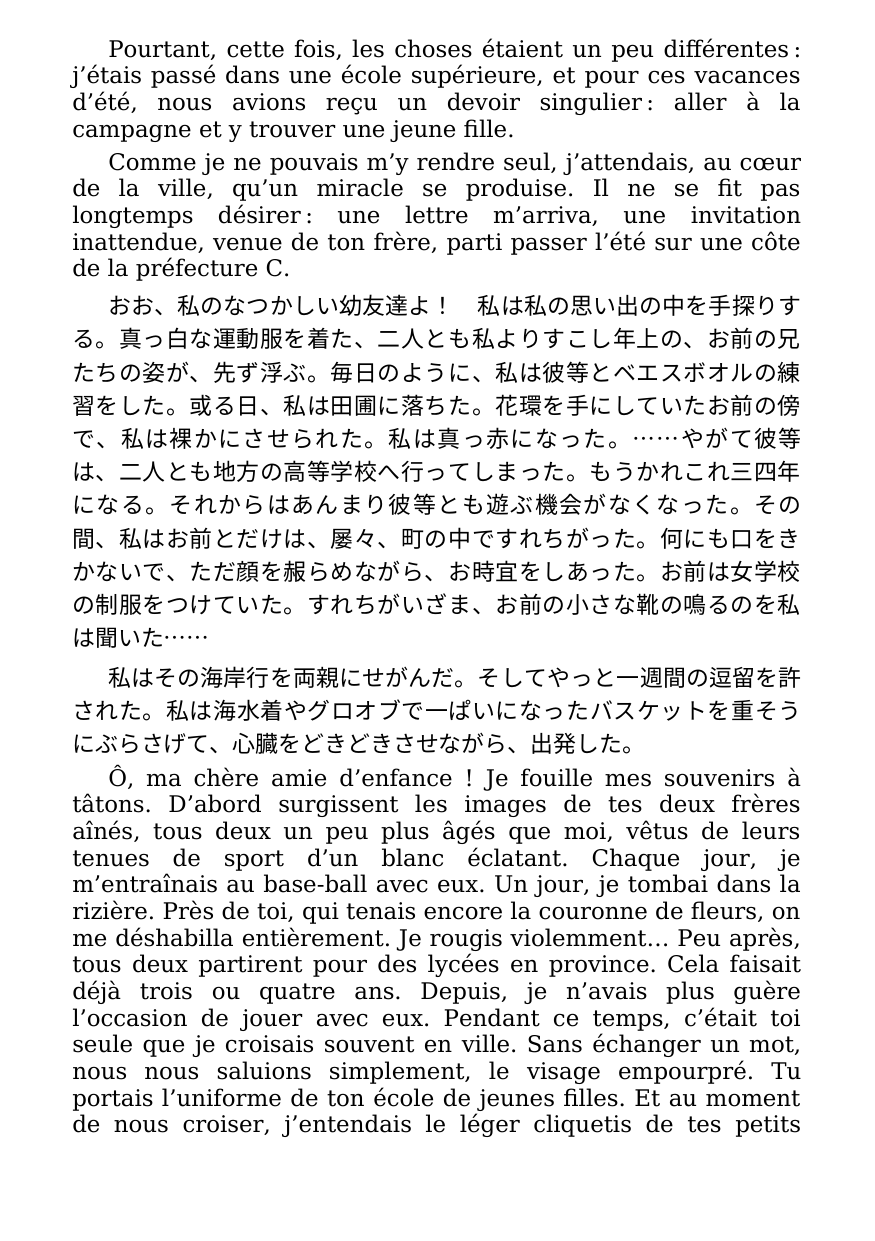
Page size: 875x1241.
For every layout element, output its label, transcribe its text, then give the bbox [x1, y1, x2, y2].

text おお、私のなつかしい幼友達よ！ 私は私の思い出の中を手探りする。真っ白な運動服を着た、二人とも私よりすこし年上の、お前の兄たちの姿が、先ず浮ぶ。毎日のように、私は彼等とベエスボオルの練習をした。或る日、私は田圃に落ちた。花環を手にしていたお前の傍で、私は裸かにさせられた。私は真っ赤になった。……やがて彼等は、二人とも地方の高等学校へ行ってしまった。もうかれこれ三四年になる。それからはあんまり彼等とも遊ぶ機会がなくなった。その間、私はお前とだけは、屡々、町の中ですれちがった。何にも口をきかないで、ただ顔を赧らめながら、お時宜をしあった。お前は女学校の制服をつけていた。すれちがいざま、お前の小さな靴の鳴るのを私は聞いた…… [72, 288, 802, 653]
text Comme je ne pouvais m’y rendre seul, j’attendais, au cœur de la ville, qu’un miracle se produise. Il ne se fit pas longtemps désirer : une lettre m’arriva, une invitation inattendue, venue de ton frère, parti passer l’été sur une côte de la préfecture C. [72, 149, 802, 282]
text Ô, ma chère amie d’enfance ! Je fouille mes souvenirs à tâtons. D’abord surgissent les images de tes deux frères aînés, tous deux un peu plus âgés que moi, vêtus de leurs tenues de sport d’un blanc éclatant. Chaque jour, je m’entraînais au base-ball avec eux. Un jour, je tombai dans la rizière. Près de toi, qui tenais encore la couronne de fleurs, on me déshabilla entièrement. Je rougis violemment… Peu après, tous deux partirent pour des lycées en province. Cela faisait déjà trois ou quatre ans. Depuis, je n’avais plus guère l’occasion de jouer avec eux. Pendant ce temps, c’était toi seule que je croisais souvent en ville. Sans échanger un mot, nous nous saluions simplement, le visage empourpré. Tu portais l’uniforme de ton école de jeunes filles. Et au moment de nous croiser, j’entendais le léger cliquetis de tes petits [72, 765, 802, 1138]
text 私はその海岸行を両親にせがんだ。そしてやっと一週間の逗留を許された。私は海水着やグロオブで一ぱいになったバスケットを重そうにぶらさげて、心臓をどきどきさせながら、出発した。 [72, 659, 802, 759]
text Pourtant, cette fois, les choses étaient un peu différentes : j’étais passé dans une école supérieure, et pour ces vacances d’été, nous avions reçu un devoir singulier : aller à la campagne et y trouver une jeune fille. [72, 36, 802, 143]
